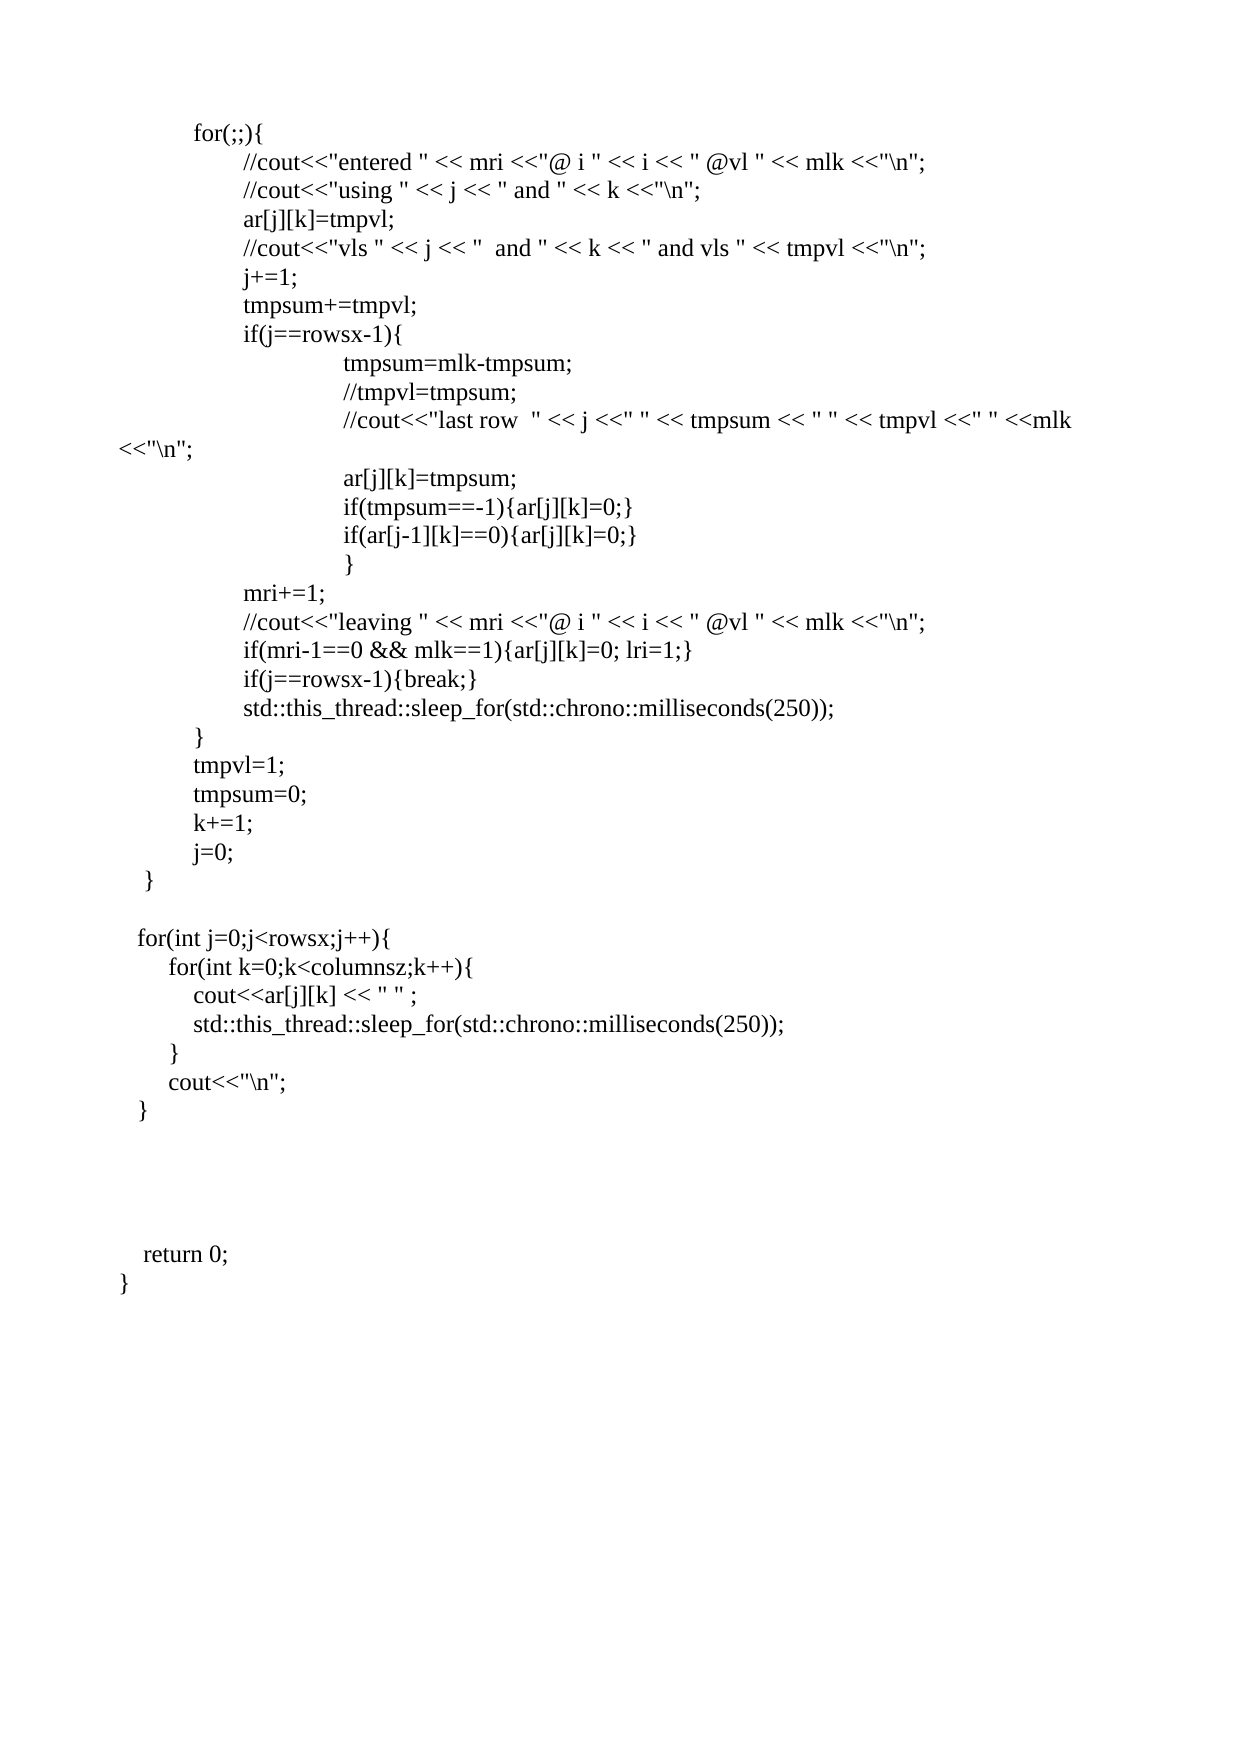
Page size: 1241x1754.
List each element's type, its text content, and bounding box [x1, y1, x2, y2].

text if(j==rowsx-1){break;} [118, 664, 1122, 693]
text //cout<<"vls " << j << " and " << k << " and vls " << tmpvl <<"\n"; [118, 233, 1122, 262]
text //cout<<"last row " << j <<" " << tmpsum << " " << tmpvl <<" " <<mlk <<"\n"; [118, 406, 1122, 463]
text } [118, 722, 1122, 751]
text } [118, 1038, 1122, 1067]
text if(j==rowsx-1){ [118, 319, 1122, 348]
text if(mri-1==0 && mlk==1){ar[j][k]=0; lri=1;} [118, 636, 1122, 664]
text cout<<"\n"; [118, 1067, 1122, 1096]
text } [118, 1268, 1122, 1297]
text //cout<<"leaving " << mri <<"@ i " << i << " @vl " << mlk <<"\n"; [118, 607, 1122, 636]
text } [118, 549, 1122, 578]
text tmpsum+=tmpvl; [118, 291, 1122, 319]
text mri+=1; [118, 578, 1122, 607]
text } [118, 1096, 1122, 1124]
text ar[j][k]=tmpsum; [118, 463, 1122, 492]
text for(int j=0;j<rowsx;j++){ [118, 923, 1122, 952]
text //cout<<"using " << j << " and " << k <<"\n"; [118, 176, 1122, 204]
text } [118, 866, 1122, 894]
text tmpsum=mlk-tmpsum; [118, 348, 1122, 377]
text tmpsum=0; [118, 779, 1122, 808]
text return 0; [118, 1239, 1122, 1268]
text ar[j][k]=tmpvl; [118, 204, 1122, 233]
text k+=1; [118, 808, 1122, 837]
text cout<<ar[j][k] << " " ; [118, 981, 1122, 1009]
text j+=1; [118, 262, 1122, 291]
text //tmpvl=tmpsum; [118, 377, 1122, 406]
text j=0; [118, 837, 1122, 866]
text tmpvl=1; [118, 751, 1122, 779]
text //cout<<"entered " << mri <<"@ i " << i << " @vl " << mlk <<"\n"; [118, 147, 1122, 176]
text for(;;){ [118, 118, 1122, 147]
text std::this_thread::sleep_for(std::chrono::milliseconds(250)); [118, 1009, 1122, 1038]
text std::this_thread::sleep_for(std::chrono::milliseconds(250)); [118, 693, 1122, 722]
text if(ar[j-1][k]==0){ar[j][k]=0;} [118, 521, 1122, 549]
text if(tmpsum==-1){ar[j][k]=0;} [118, 492, 1122, 521]
text for(int k=0;k<columnsz;k++){ [118, 952, 1122, 981]
